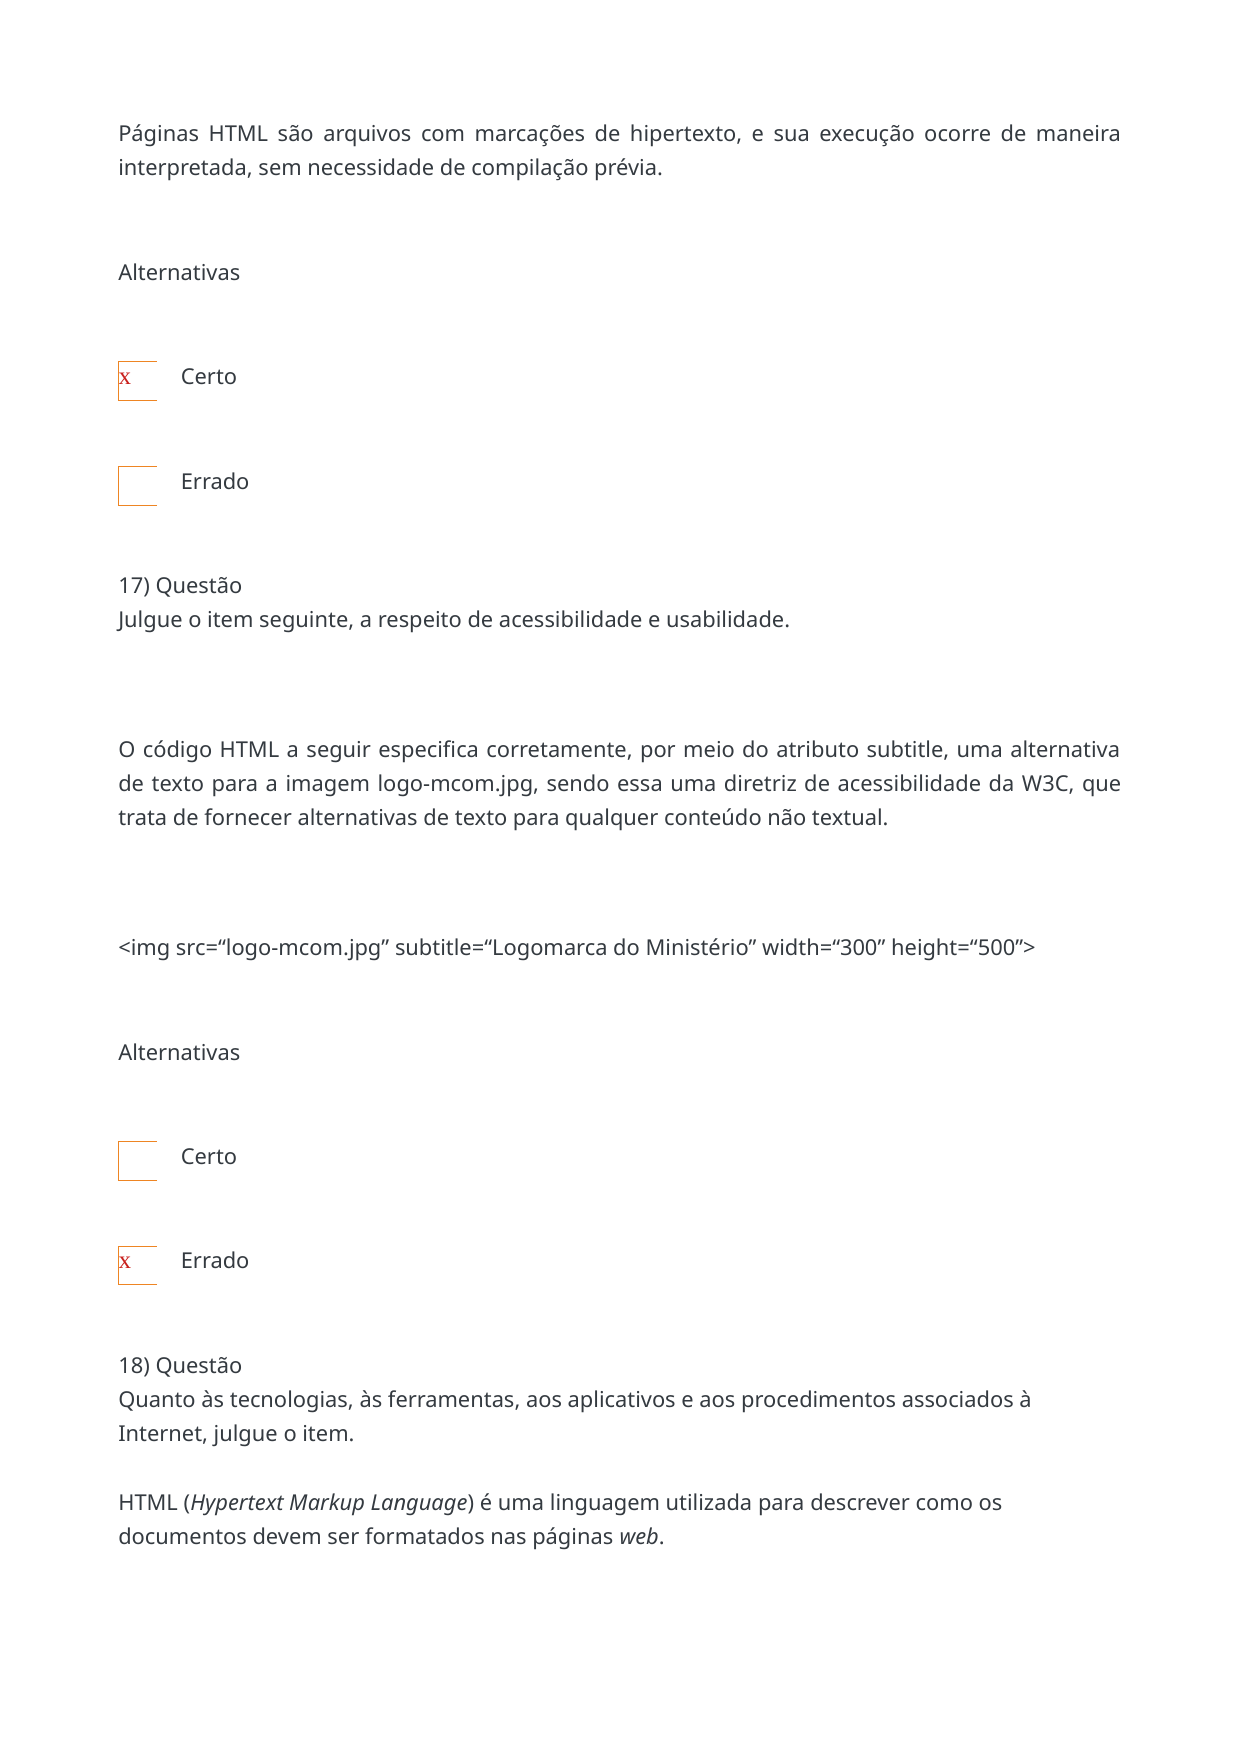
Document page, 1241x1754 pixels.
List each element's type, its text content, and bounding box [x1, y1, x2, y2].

text Alternativas [118, 257, 1122, 287]
text <img src=“logo-mcom.jpg” subtitle=“Logomarca do Ministério” width=“300” height=“500”> [118, 932, 1122, 962]
text 17) Questão Julgue o item seguinte, a respeito de acessibilidade e usabilidade. [118, 570, 1122, 634]
text x [119, 362, 157, 390]
text Certo [119, 361, 1122, 400]
text Errado [119, 1246, 1122, 1284]
text Páginas HTML são arquivos com marcações de hipertexto, e sua execução ocorre de maneira interpretada, sem necessidade de compilação prévia. [118, 118, 1122, 182]
text Certo [119, 1141, 1122, 1180]
text O código HTML a seguir especifica corretamente, por meio do atributo subtitle, uma alternativa de texto para a imagem logo-mcom.jpg, sendo essa uma diretriz de acessibilidade da W3C, que trata de fornecer alternativas de texto para qualquer conteúdo não textual. [118, 734, 1122, 832]
text Errado [119, 466, 1122, 505]
text x [119, 1247, 157, 1274]
text 18) Questão Quanto às tecnologias, às ferramentas, aos aplicativos e aos procedimentos associados à Internet, julgue o item. HTML (Hypertext Markup Language) é uma linguagem utilizada para descrever como os documentos devem ser formatados nas páginas web. [118, 1350, 1122, 1551]
text Alternativas [118, 1037, 1122, 1066]
